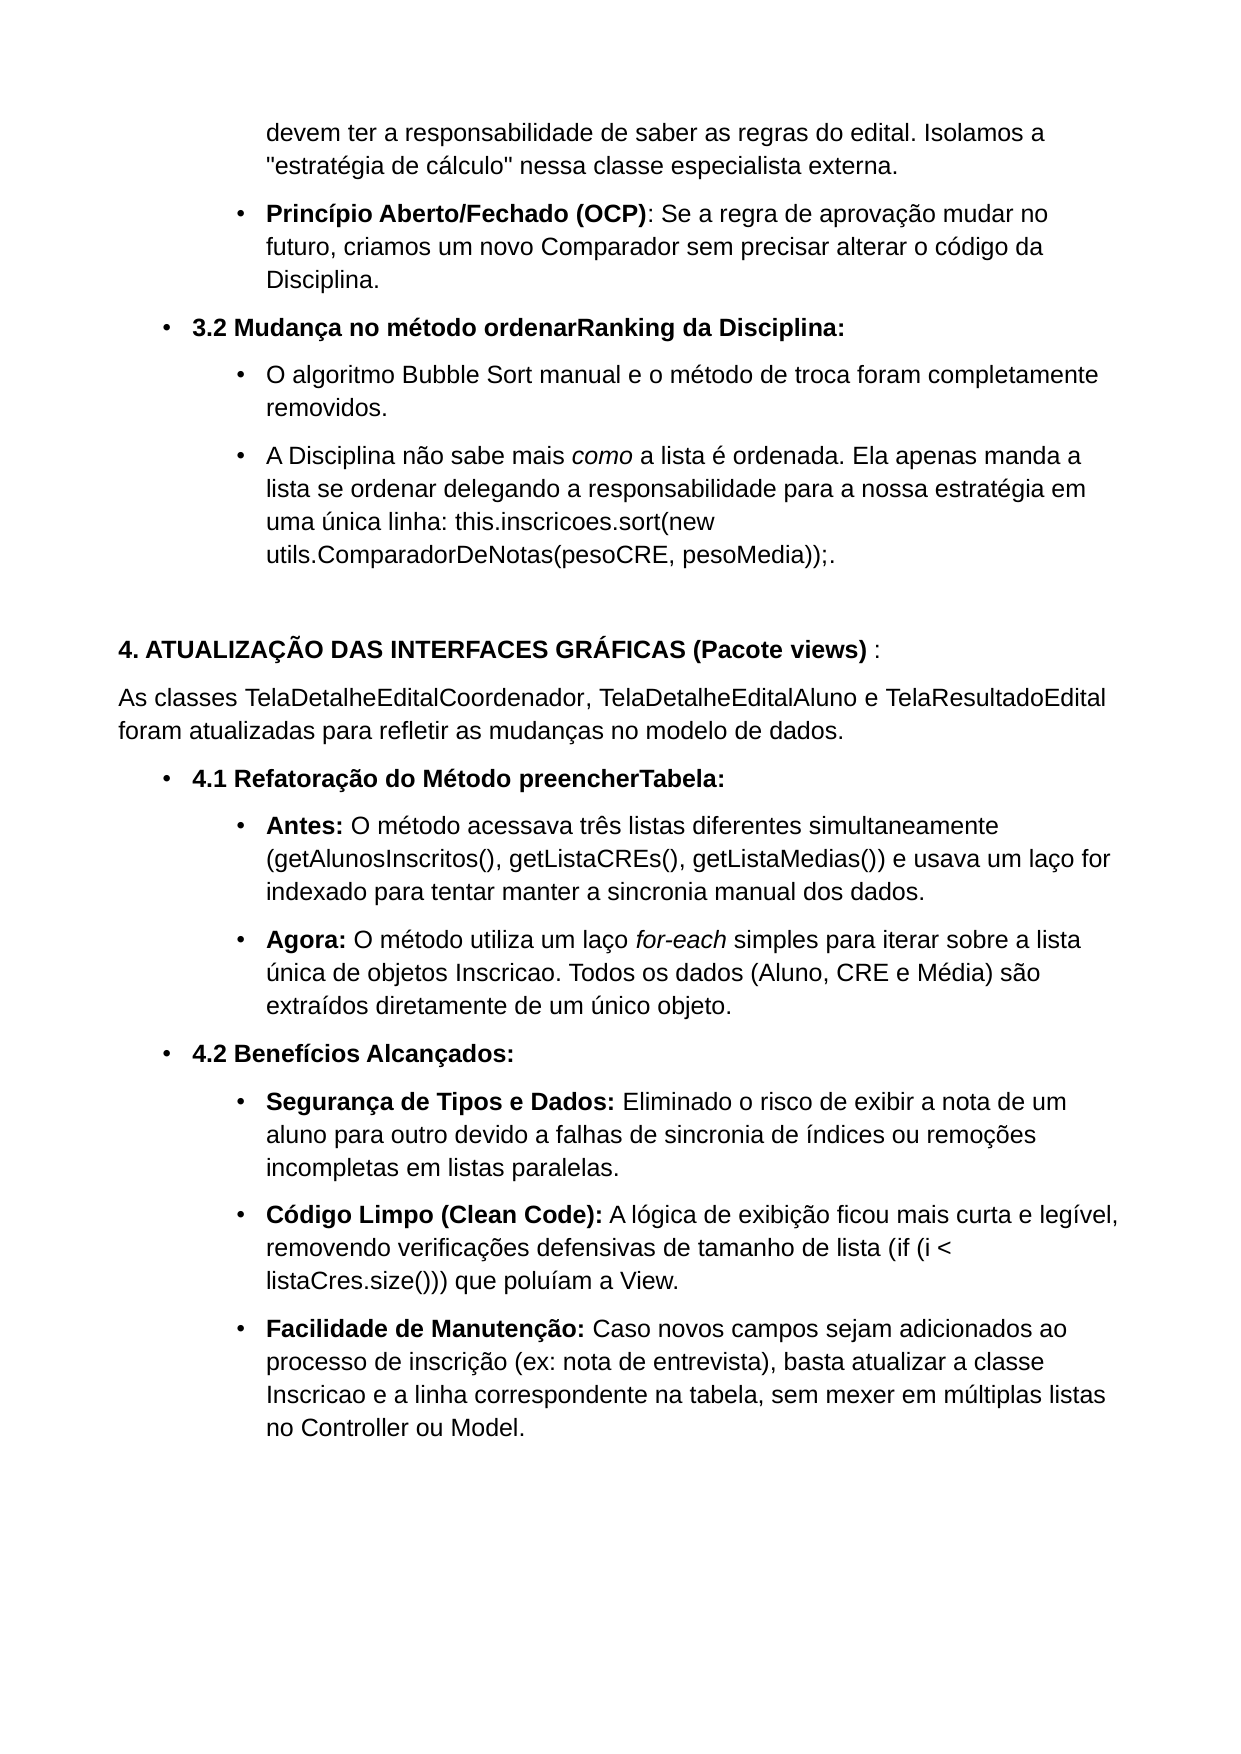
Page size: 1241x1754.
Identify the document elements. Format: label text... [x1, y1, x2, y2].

list Princípio Aberto/Fechado (OCP): Se a regra de aprovação mudar no futuro, criamos um novo Comparador sem precisar alterar o código da Disciplina. [236, 199, 1122, 294]
list Agora: O método utiliza um laço for-each simples para iterar sobre a lista única de objetos Inscricao. Todos os dados (Aluno, CRE e Média) são extraídos diretamente de um único objeto. [236, 925, 1122, 1020]
list Facilidade de Manutenção: Caso novos campos sejam adicionados ao processo de inscrição (ex: nota de entrevista), basta atualizar a classe Inscricao e a linha correspondente na tabela, sem mexer em múltiplas listas no Controller ou Model. [236, 1314, 1122, 1442]
list Código Limpo (Clean Code): A lógica de exibição ficou mais curta e legível, removendo verificações defensivas de tamanho de lista (if (i < listaCres.size())) que poluíam a View. [236, 1200, 1122, 1295]
list O algoritmo Bubble Sort manual e o método de troca foram completamente removidos. [236, 360, 1122, 422]
text As classes TelaDetalheEditalCoordenador, TelaDetalheEditalAluno e TelaResultadoEdital foram atualizadas para refletir as mudanças no modelo de dados. [118, 683, 1122, 745]
list 3.2 Mudança no método ordenarRanking da Disciplina: [162, 312, 1122, 341]
list devem ter a responsabilidade de saber as regras do edital. Isolamos a "estratégia de cálculo" nessa classe especialista externa. [236, 118, 1122, 180]
list A Disciplina não sabe mais como a lista é ordenada. Ela apenas manda a lista se ordenar delegando a responsabilidade para a nossa estratégia em uma única linha: this.inscricoes.sort(new utils.ComparadorDeNotas(pesoCRE, pesoMedia));. [236, 441, 1122, 569]
list 4.2 Benefícios Alcançados: [162, 1039, 1122, 1068]
list Antes: O método acessava três listas diferentes simultaneamente (getAlunosInscritos(), getListaCREs(), getListaMedias()) e usava um laço for indexado para tentar manter a sincronia manual dos dados. [236, 811, 1122, 906]
list 4.1 Refatoração do Método preencherTabela: [162, 763, 1122, 792]
list Segurança de Tipos e Dados: Eliminado o risco de exibir a nota de um aluno para outro devido a falhas de sincronia de índices ou remoções incompletas em listas paralelas. [236, 1086, 1122, 1181]
text 4. ATUALIZAÇÃO DAS INTERFACES GRÁFICAS (Pacote views) : [118, 635, 1122, 664]
